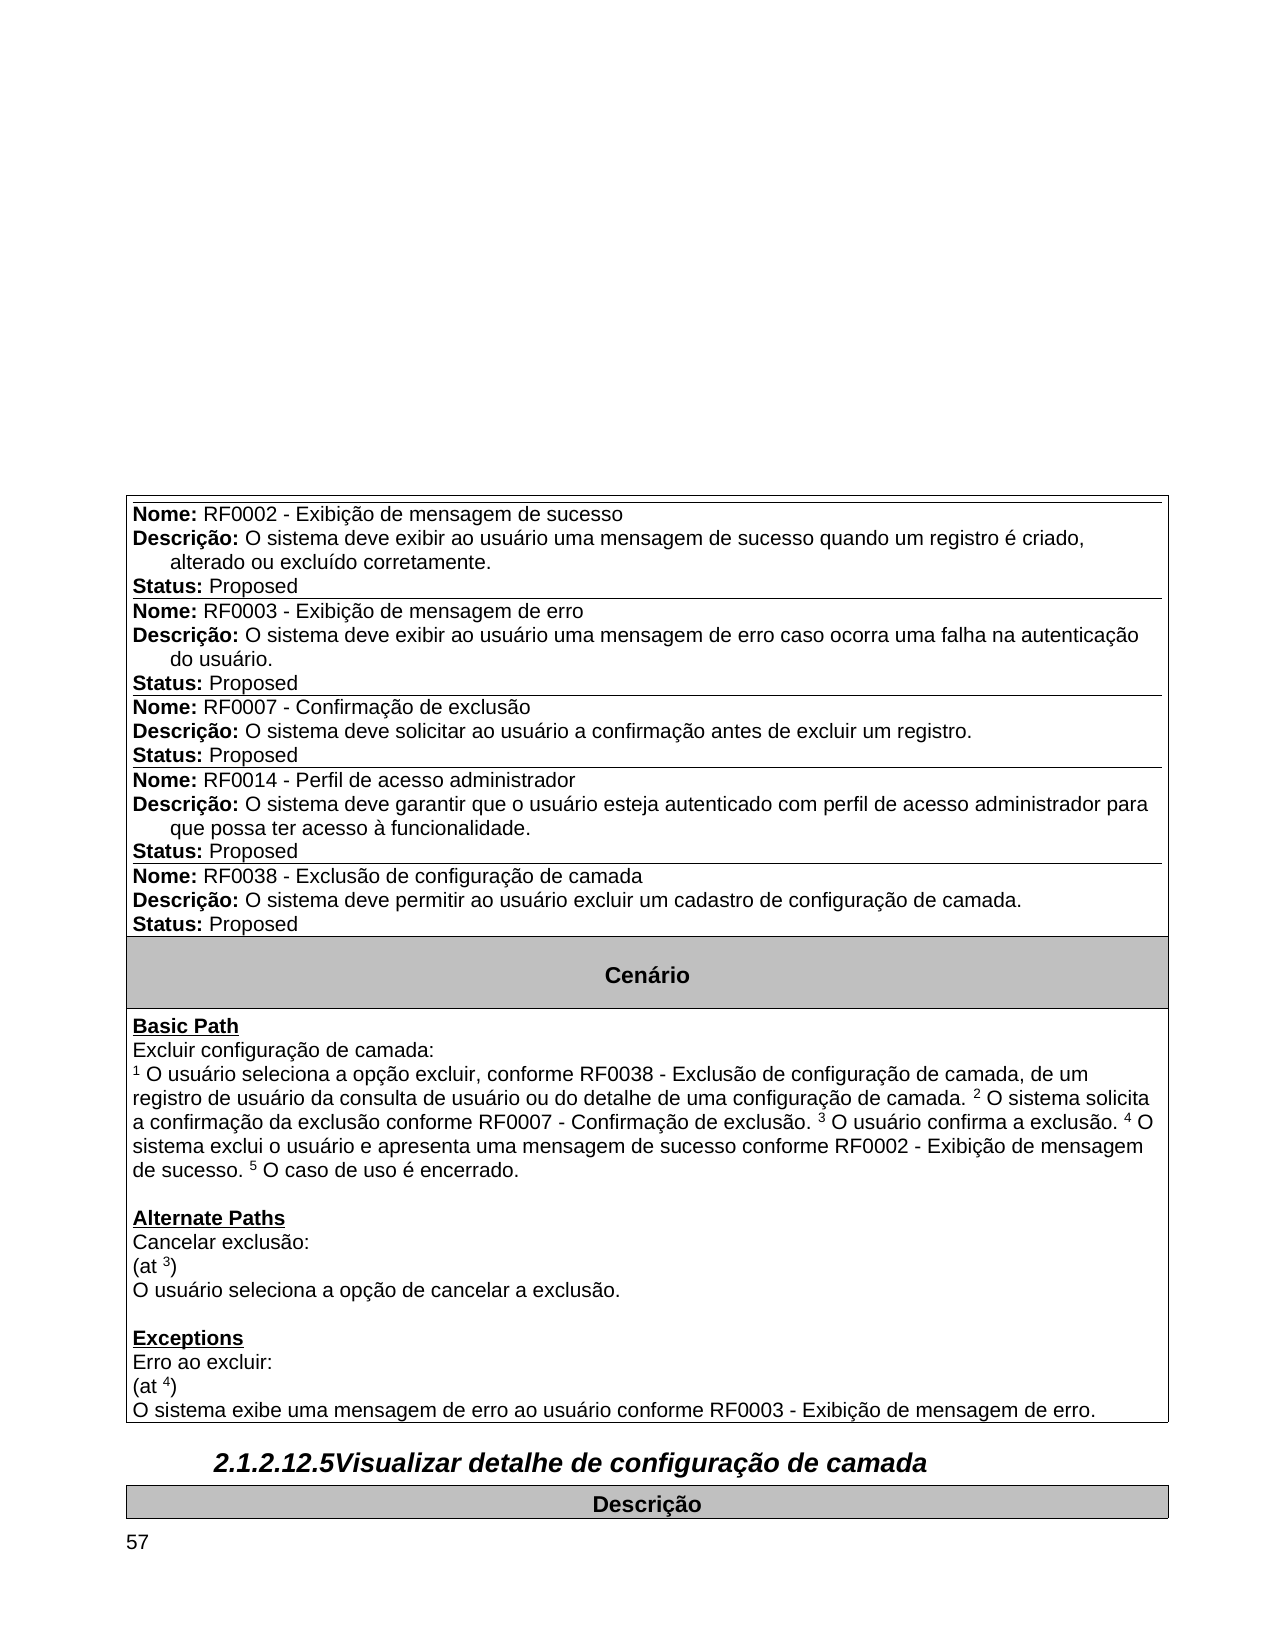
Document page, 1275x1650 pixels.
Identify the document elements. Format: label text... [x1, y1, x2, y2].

table_cell Nome: RF0003 - Exibição de mensagem de erro Descrição: O sistema deve exibir ao usuário uma mensagem de erro caso ocorra uma falha na autenticação do usuário. Status: Proposed [133, 599, 1162, 694]
table_cell Basic Path Excluir configuração de camada: 1 O usuário seleciona a opção excluir, conforme RF0038 - Exclusão de configuração de camada, de um registro de usuário da consulta de usuário ou do detalhe de uma configuração de camada. 2 O sistema solicita a confirmação da exclusão conforme RF0007 - Confirmação de exclusão. 3 O usuário confirma a exclusão. 4 O sistema exclui o usuário e apresenta uma mensagem de sucesso conforme RF0002 - Exibição de mensagem de sucesso. 5 O caso de uso é encerrado. Alternate Paths Cancelar exclusão: (at 3) O usuário seleciona a opção de cancelar a exclusão. Exceptions Erro ao excluir: (at 4) O sistema exibe uma mensagem de erro ao usuário conforme RF0003 - Exibição de mensagem de erro. [127, 1009, 1168, 1422]
list Visualizar detalhe de configuração de camada [214, 1447, 1155, 1478]
table_cell Nome: RF0014 - Perfil de acesso administrador Descrição: O sistema deve garantir que o usuário esteja autenticado com perfil de acesso administrador para que possa ter acesso à funcionalidade. Status: Proposed [133, 768, 1162, 863]
table_cell Nome: RF0007 - Confirmação de exclusão Descrição: O sistema deve solicitar ao usuário a confirmação antes de excluir um registro. Status: Proposed [133, 696, 1162, 767]
table_header Nome: RF0002 - Exibição de mensagem de sucesso Descrição: O sistema deve exibir ao usuário uma mensagem de sucesso quando um registro é criado, alterado ou excluído corretamente. Status: Proposed [133, 503, 1162, 598]
table_cell Nome: RF0038 - Exclusão de configuração de camada Descrição: O sistema deve permitir ao usuário excluir um cadastro de configuração de camada. Status: Proposed [133, 864, 1162, 936]
table_cell Cenário [127, 937, 1168, 1008]
table_header Descrição [127, 1486, 1168, 1518]
table_cell [127, 496, 1168, 936]
